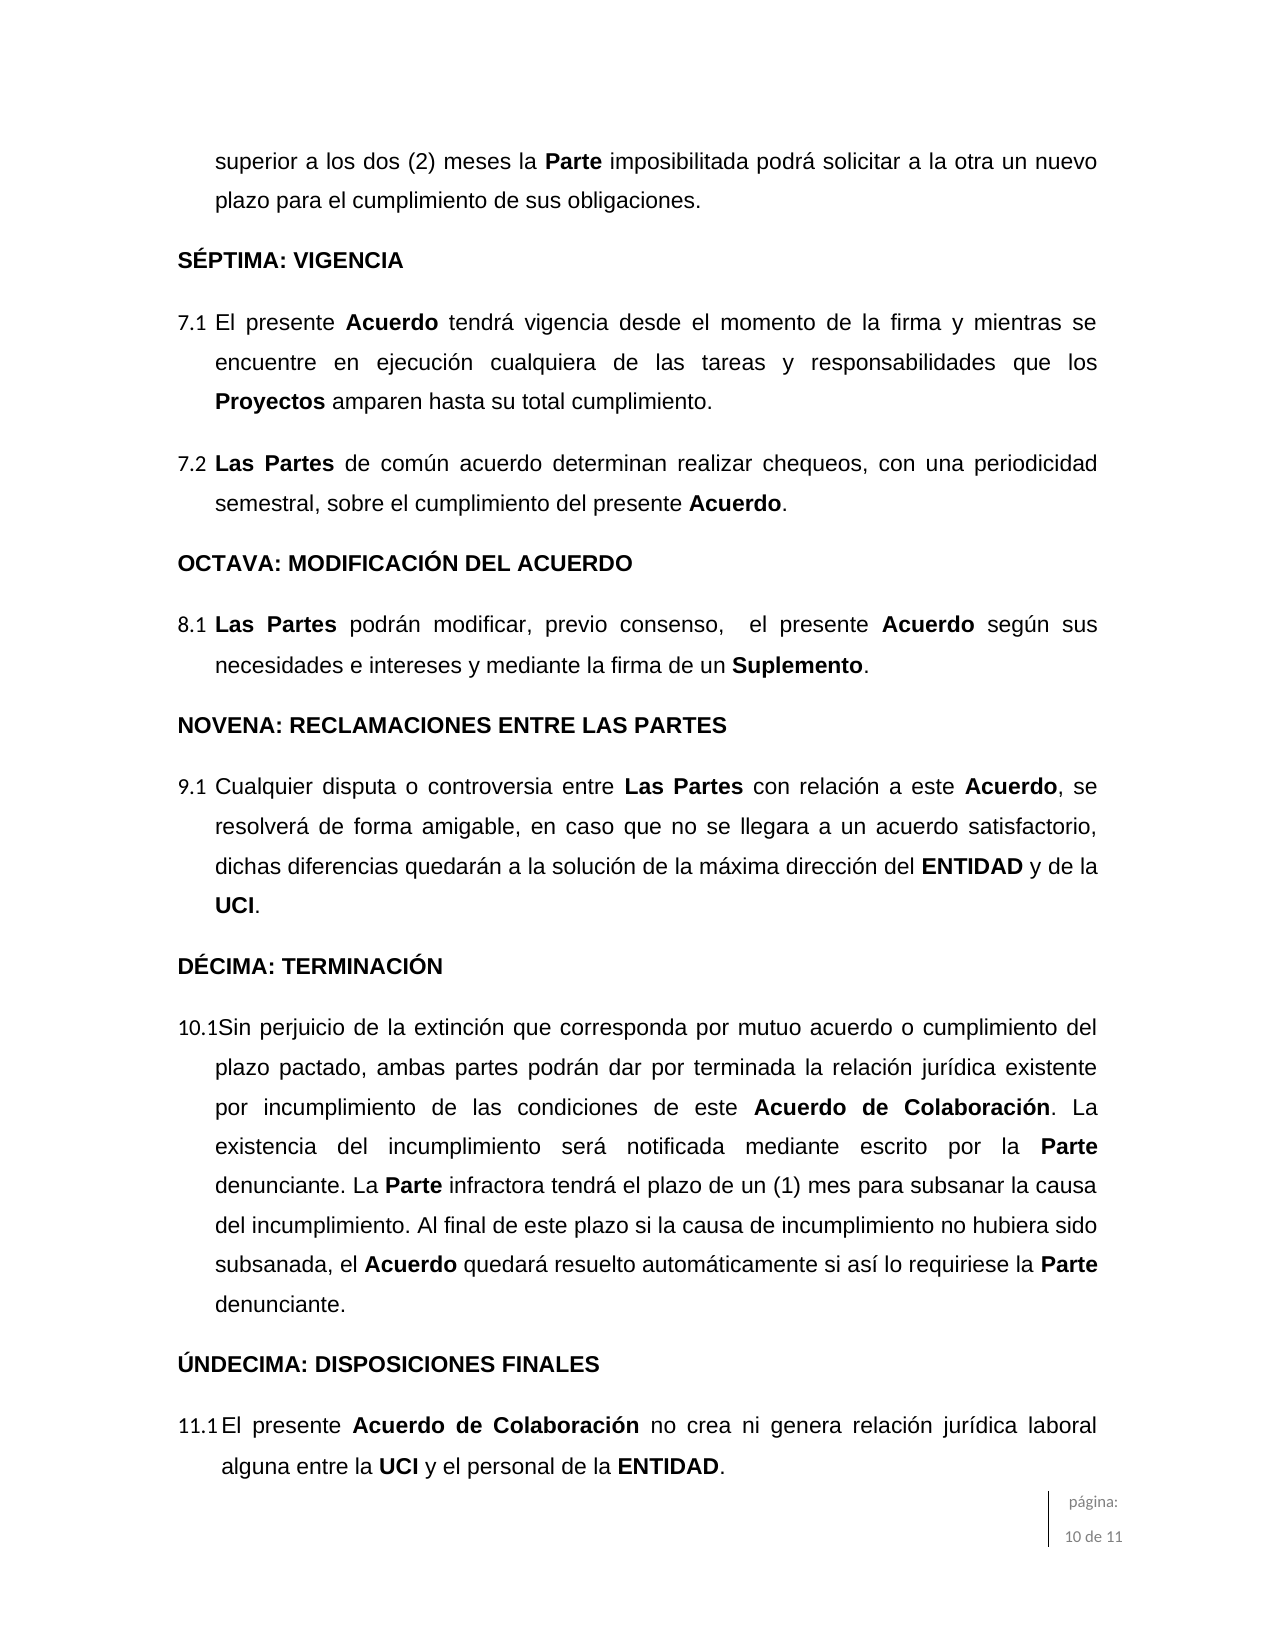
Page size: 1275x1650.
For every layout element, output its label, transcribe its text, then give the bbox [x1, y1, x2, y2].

list Cualquier disputa o controversia entre Las Partes con relación a este Acuerdo, se resolverá de forma amigable, en caso que no se llegara a un acuerdo satisfactorio, dichas diferencias quedarán a la solución de la máxima dirección del ENTIDAD y de la UCI. [177, 772, 1098, 919]
list Las Partes de común acuerdo determinan realizar chequeos, con una periodicidad semestral, sobre el cumplimiento del presente Acuerdo. [177, 449, 1098, 516]
text OCTAVA: MODIFICACIÓN DEL ACUERDO [177, 550, 1098, 576]
text NOVENA: RECLAMACIONES ENTRE LAS PARTES [177, 712, 1098, 738]
list Sin perjuicio de la extinción que corresponda por mutuo acuerdo o cumplimiento del plazo pactado, ambas partes podrán dar por terminada la relación jurídica existente por incumplimiento de las condiciones de este Acuerdo de Colaboración. La existencia del incumplimiento será notificada mediante escrito por la Parte denunciante. La Parte infractora tendrá el plazo de un (1) mes para subsanar la causa del incumplimiento. Al final de este plazo si la causa de incumplimiento no hubiera sido subsanada, el Acuerdo quedará resuelto automáticamente si así lo requiriese la Parte denunciante. [177, 1013, 1098, 1317]
list El presente Acuerdo tendrá vigencia desde el momento de la firma y mientras se encuentre en ejecución cualquiera de las tareas y responsabilidades que los Proyectos amparen hasta su total cumplimiento. [177, 308, 1098, 415]
text DÉCIMA: TERMINACIÓN [177, 953, 1098, 979]
text SÉPTIMA: VIGENCIA [177, 247, 1098, 274]
list El presente Acuerdo de Colaboración no crea ni genera relación jurídica laboral alguna entre la UCI y el personal de la ENTIDAD. [177, 1412, 1098, 1479]
list superior a los dos (2) meses la Parte imposibilitada podrá solicitar a la otra un nuevo plazo para el cumplimiento de sus obligaciones. [177, 148, 1098, 213]
list Las Partes podrán modificar, previo consenso, el presente Acuerdo según sus necesidades e intereses y mediante la firma de un Suplemento. [177, 610, 1098, 678]
text ÚNDECIMA: DISPOSICIONES FINALES [177, 1351, 1098, 1378]
